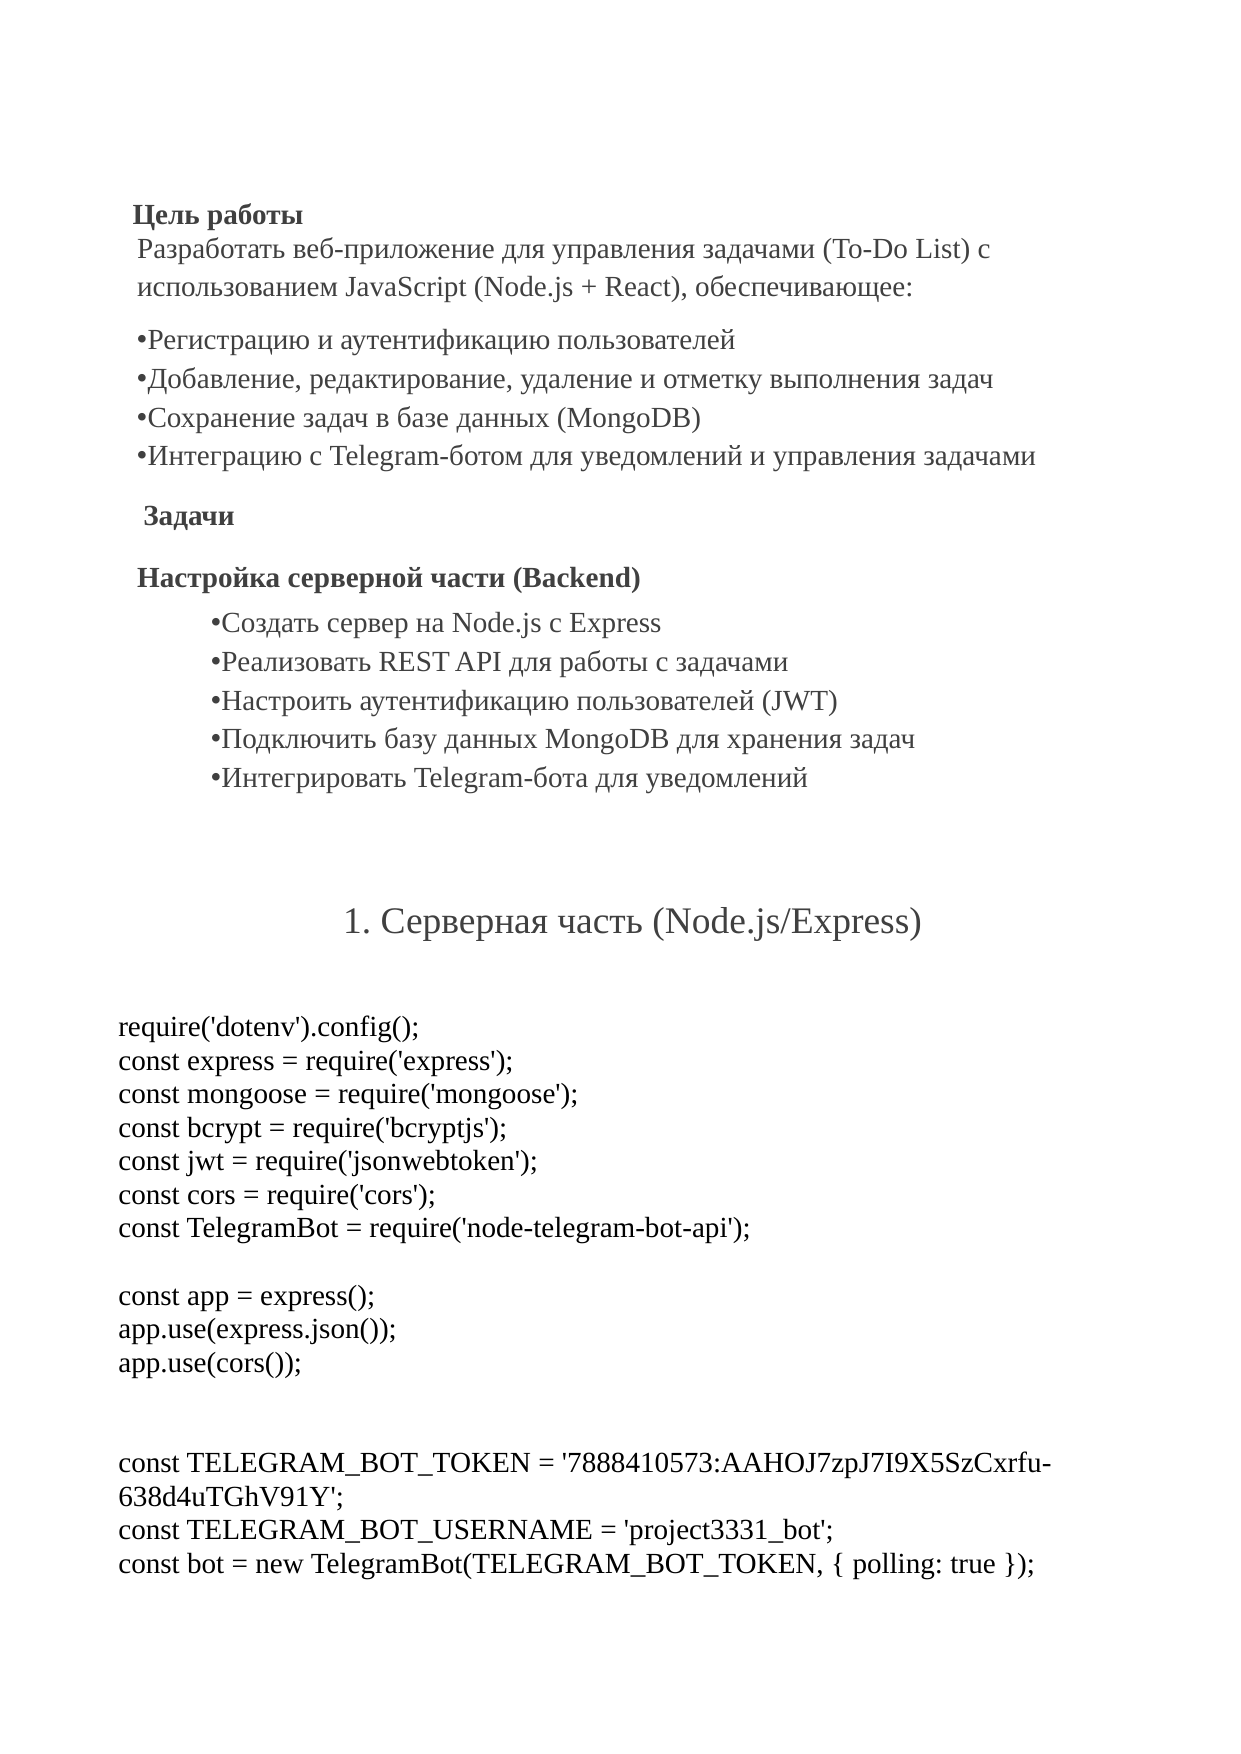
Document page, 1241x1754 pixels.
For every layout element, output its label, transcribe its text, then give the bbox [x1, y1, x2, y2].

text const cors = require('cors'); [118, 1177, 1122, 1211]
text const bot = new TelegramBot(TELEGRAM_BOT_TOKEN, { polling: true }); [118, 1546, 1122, 1579]
list Регистрацию и аутентификацию пользователей [118, 322, 1122, 356]
list Реализовать REST API для работы с задачами [118, 644, 1122, 678]
text const express = require('express'); [118, 1043, 1122, 1076]
list Сохранение задач в базе данных (MongoDB) [118, 400, 1122, 433]
text const jwt = require('jsonwebtoken'); [118, 1143, 1122, 1177]
list Настройка серверной части (Backend) [118, 561, 1122, 594]
text const TELEGRAM_BOT_TOKEN = '7888410573:AAHOJ7zpJ7I9X5SzCxrfu-638d4uTGhV91Y'; [118, 1445, 1122, 1512]
text app.use(express.json()); [118, 1311, 1122, 1345]
text const TelegramBot = require('node-telegram-bot-api'); [118, 1211, 1122, 1244]
list Создать сервер на Node.js с Express [118, 605, 1122, 639]
text const TELEGRAM_BOT_USERNAME = 'project3331_bot'; [118, 1512, 1122, 1546]
list Интеграцию с Telegram-ботом для уведомлений и управления задачами [118, 438, 1122, 472]
text app.use(cors()); [118, 1345, 1122, 1378]
text const bcrypt = require('bcryptjs'); [118, 1110, 1122, 1143]
subtitle 1. Серверная часть (Node.js/Express) [143, 898, 1122, 942]
text require('dotenv').config(); [118, 1009, 1122, 1043]
list Подключить базу данных MongoDB для хранения задач [118, 721, 1122, 755]
list Настроить аутентификацию пользователей (JWT) [118, 683, 1122, 716]
list Интегрировать Telegram-бота для уведомлений [118, 760, 1122, 794]
subtitle Задачи [143, 498, 1122, 531]
list Добавление, редактирование, удаление и отметку выполнения задач [118, 361, 1122, 395]
text const mongoose = require('mongoose'); [118, 1076, 1122, 1110]
text const app = express(); [118, 1278, 1122, 1311]
subtitle Цель работы [132, 197, 1122, 231]
text Разработать веб-приложение для управления задачами (To-Do List) с использованием JavaScript (Node.js + React), обеспечивающее: [137, 231, 1122, 303]
